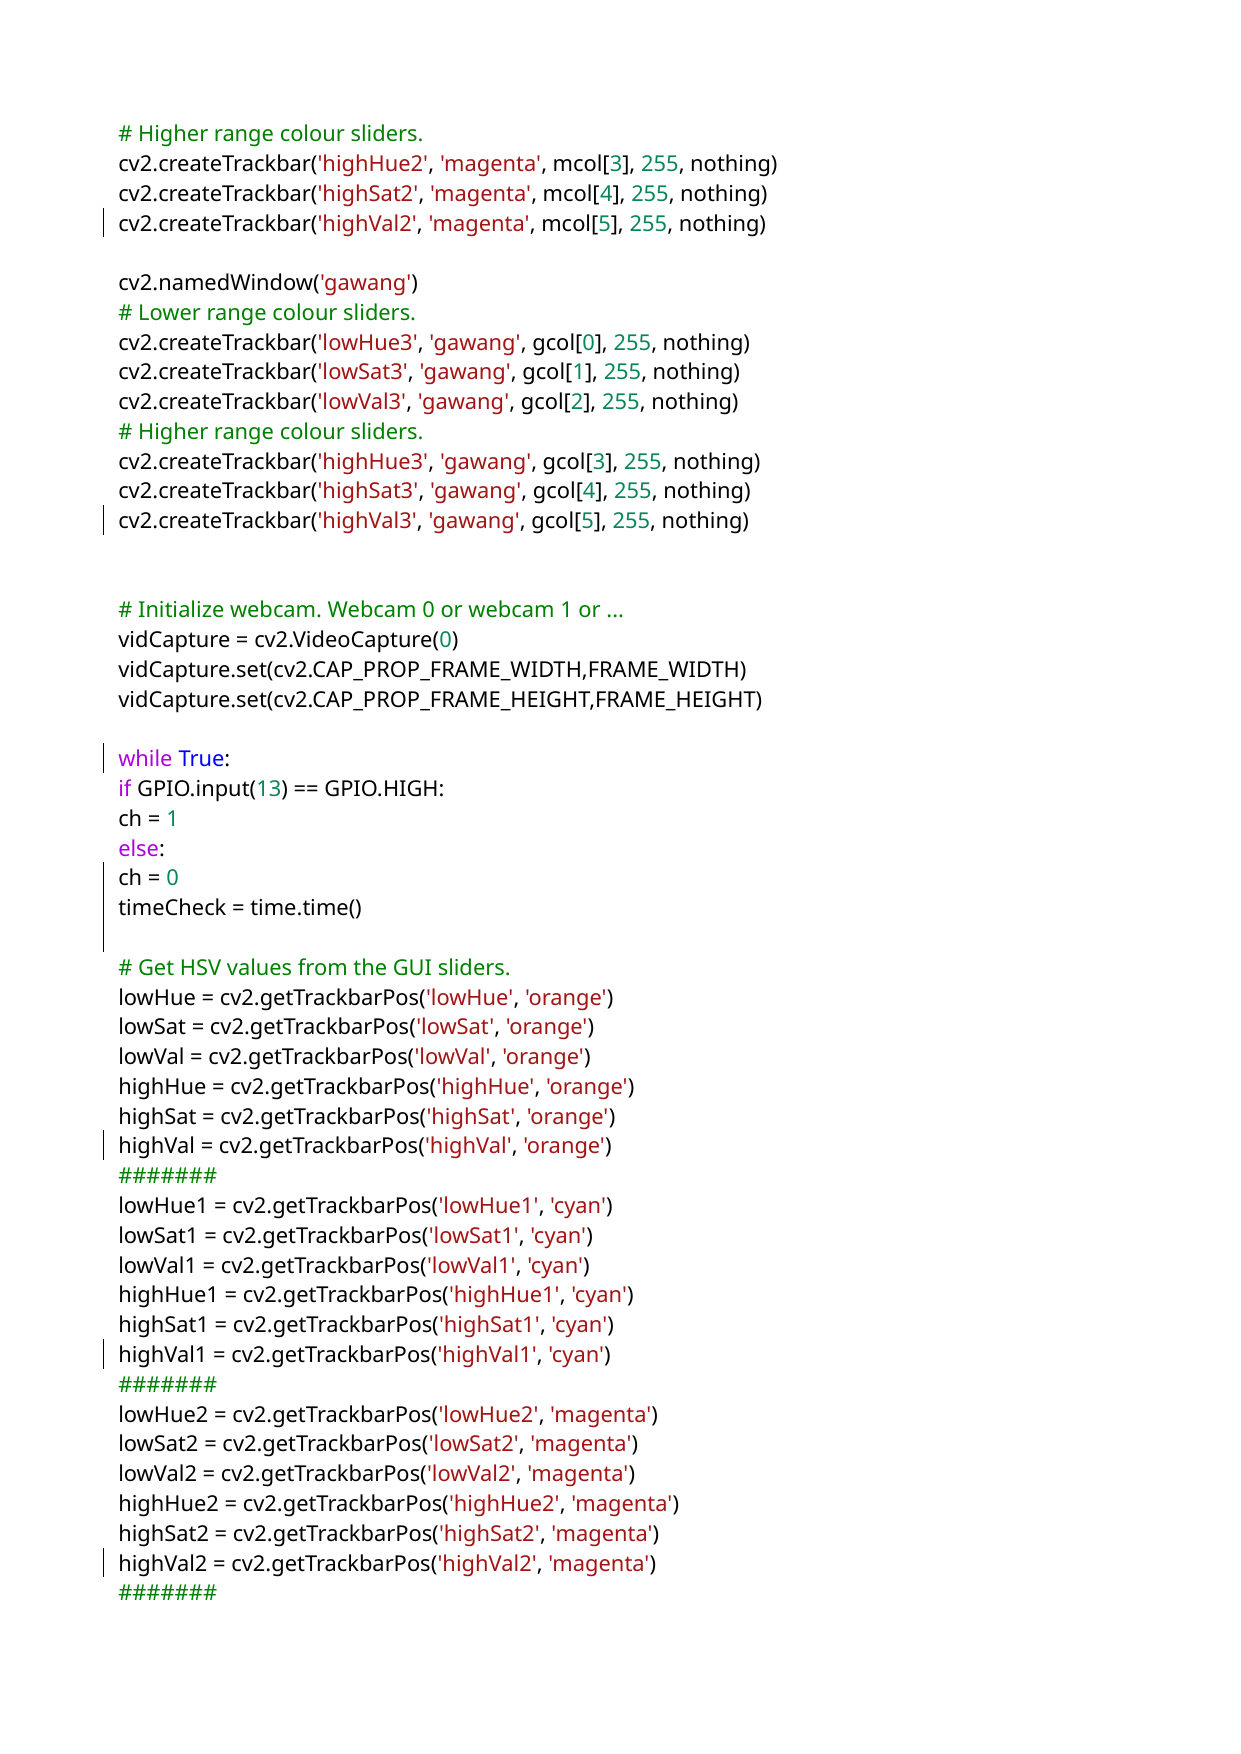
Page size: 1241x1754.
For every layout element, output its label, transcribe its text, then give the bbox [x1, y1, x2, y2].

text cv2.createTrackbar('highHue3', 'gawang', gcol[3], 255, nothing) [118, 446, 1122, 476]
text cv2.namedWindow('gawang') [118, 267, 1122, 297]
text vidCapture.set(cv2.CAP_PROP_FRAME_HEIGHT,FRAME_HEIGHT) [118, 684, 1122, 713]
text lowHue2 = cv2.getTrackbarPos('lowHue2', 'magenta') [118, 1398, 1122, 1428]
text else: [118, 832, 1122, 862]
text timeCheck = time.time() [118, 892, 1122, 922]
text highSat1 = cv2.getTrackbarPos('highSat1', 'cyan') [118, 1309, 1122, 1339]
text highSat2 = cv2.getTrackbarPos('highSat2', 'magenta') [118, 1518, 1122, 1547]
text ####### [118, 1577, 1122, 1607]
text cv2.createTrackbar('highVal2', 'magenta', mcol[5], 255, nothing) [118, 207, 1122, 237]
text highHue2 = cv2.getTrackbarPos('highHue2', 'magenta') [118, 1488, 1122, 1518]
text ####### [118, 1160, 1122, 1190]
text lowVal2 = cv2.getTrackbarPos('lowVal2', 'magenta') [118, 1458, 1122, 1488]
text while True: [118, 743, 1122, 773]
text cv2.createTrackbar('lowSat3', 'gawang', gcol[1], 255, nothing) [118, 356, 1122, 386]
text ch = 0 [118, 862, 1122, 892]
text lowHue1 = cv2.getTrackbarPos('lowHue1', 'cyan') [118, 1190, 1122, 1220]
text if GPIO.input(13) == GPIO.HIGH: [118, 773, 1122, 803]
text # Higher range colour sliders. [118, 416, 1122, 446]
text lowVal1 = cv2.getTrackbarPos('lowVal1', 'cyan') [118, 1249, 1122, 1279]
text cv2.createTrackbar('highHue2', 'magenta', mcol[3], 255, nothing) [118, 148, 1122, 178]
text vidCapture.set(cv2.CAP_PROP_FRAME_WIDTH,FRAME_WIDTH) [118, 654, 1122, 684]
text # Lower range colour sliders. [118, 297, 1122, 327]
text highVal = cv2.getTrackbarPos('highVal', 'orange') [118, 1130, 1122, 1160]
text lowSat = cv2.getTrackbarPos('lowSat', 'orange') [118, 1011, 1122, 1041]
text ch = 1 [118, 803, 1122, 832]
text # Initialize webcam. Webcam 0 or webcam 1 or ... [118, 594, 1122, 624]
text cv2.createTrackbar('lowVal3', 'gawang', gcol[2], 255, nothing) [118, 386, 1122, 416]
text lowHue = cv2.getTrackbarPos('lowHue', 'orange') [118, 981, 1122, 1011]
text # Get HSV values from the GUI sliders. [118, 952, 1122, 981]
text # Higher range colour sliders. [118, 118, 1122, 148]
text highHue1 = cv2.getTrackbarPos('highHue1', 'cyan') [118, 1279, 1122, 1309]
text highHue = cv2.getTrackbarPos('highHue', 'orange') [118, 1071, 1122, 1101]
text cv2.createTrackbar('highSat2', 'magenta', mcol[4], 255, nothing) [118, 178, 1122, 207]
text lowSat1 = cv2.getTrackbarPos('lowSat1', 'cyan') [118, 1220, 1122, 1249]
text ####### [118, 1369, 1122, 1398]
text highVal2 = cv2.getTrackbarPos('highVal2', 'magenta') [118, 1547, 1122, 1577]
text lowVal = cv2.getTrackbarPos('lowVal', 'orange') [118, 1041, 1122, 1071]
text cv2.createTrackbar('highSat3', 'gawang', gcol[4], 255, nothing) [118, 476, 1122, 505]
text highVal1 = cv2.getTrackbarPos('highVal1', 'cyan') [118, 1339, 1122, 1369]
text vidCapture = cv2.VideoCapture(0) [118, 624, 1122, 654]
text highSat = cv2.getTrackbarPos('highSat', 'orange') [118, 1101, 1122, 1130]
text cv2.createTrackbar('lowHue3', 'gawang', gcol[0], 255, nothing) [118, 327, 1122, 356]
text lowSat2 = cv2.getTrackbarPos('lowSat2', 'magenta') [118, 1428, 1122, 1458]
text cv2.createTrackbar('highVal3', 'gawang', gcol[5], 255, nothing) [118, 505, 1122, 535]
